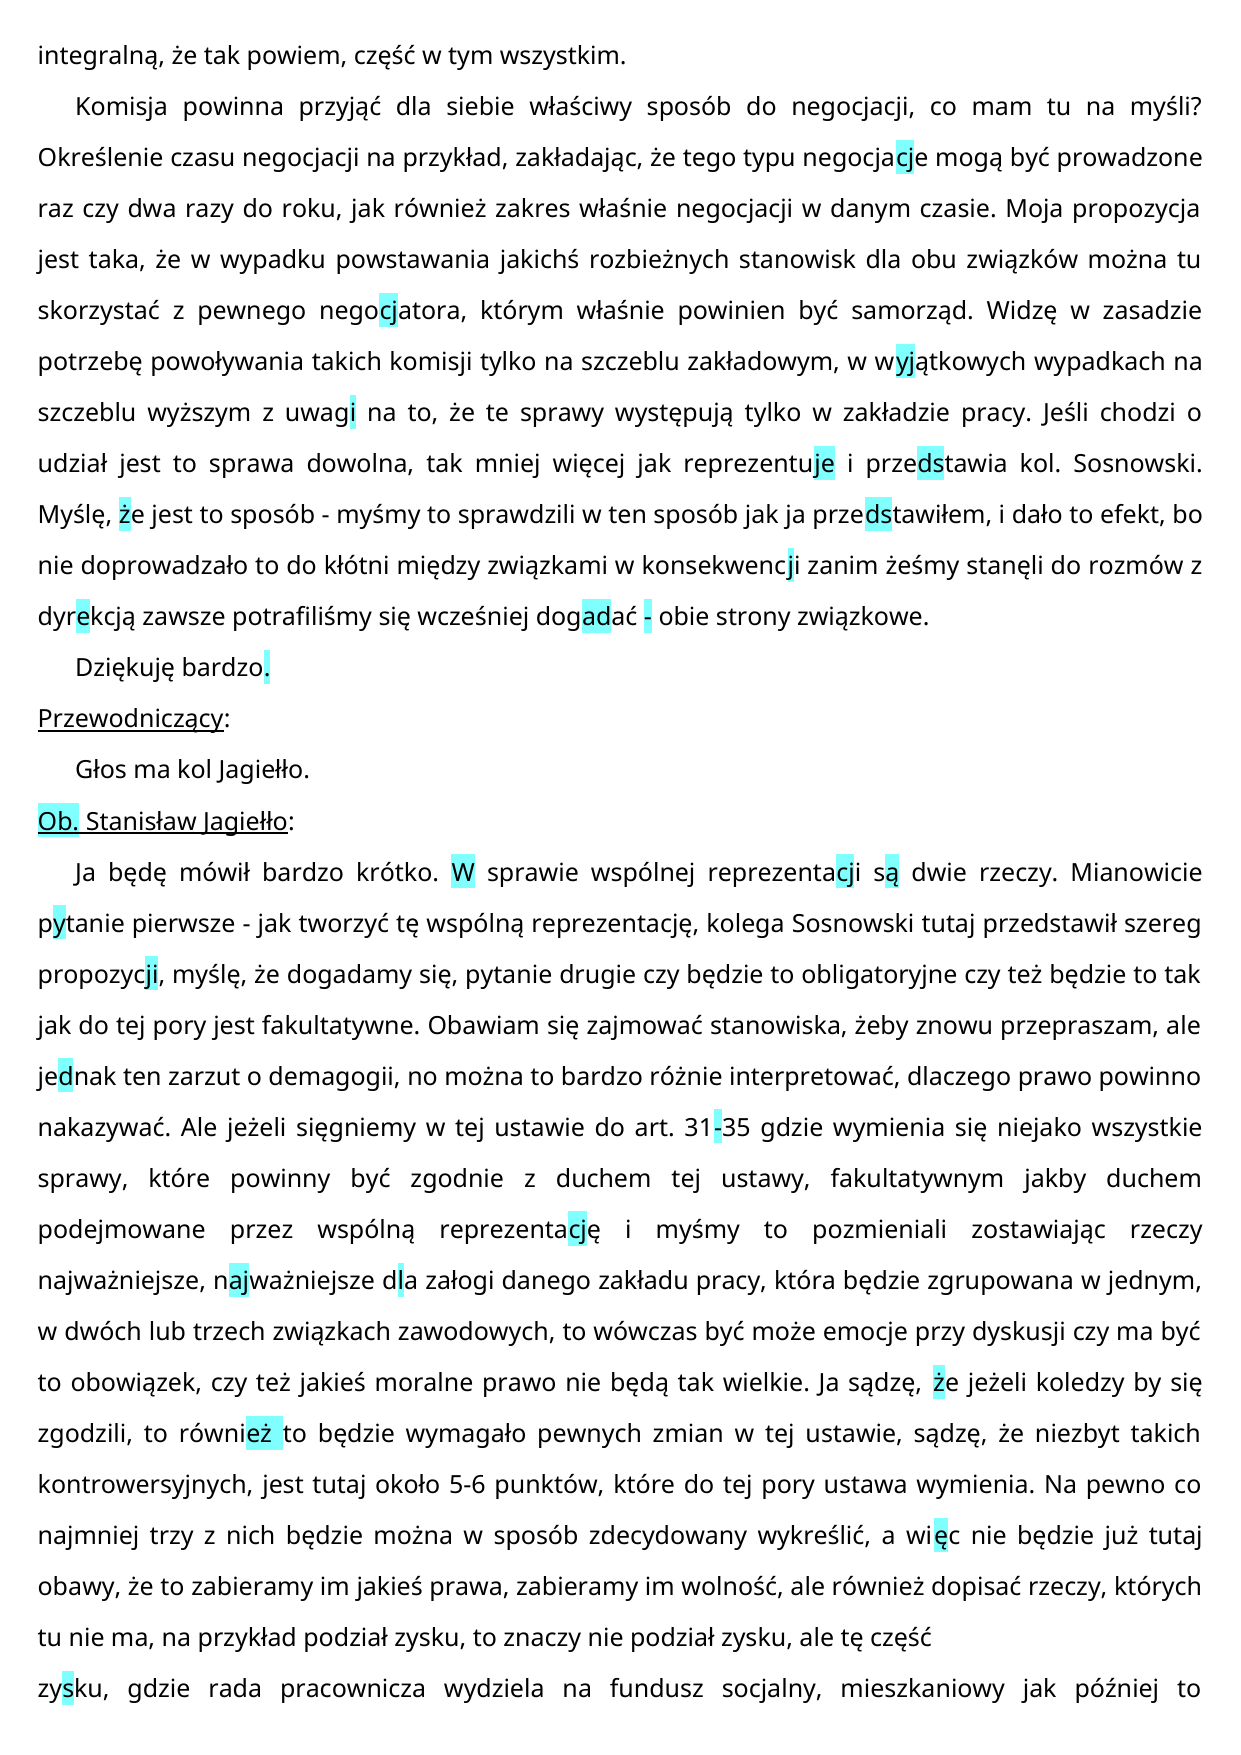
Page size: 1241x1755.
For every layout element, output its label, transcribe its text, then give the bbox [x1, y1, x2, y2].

text integralną, że tak powiem, część w tym wszystkim. [37, 37, 1203, 72]
text Ob. Stanisław Jagiełło: [37, 803, 1203, 837]
text Komisja powinna przyjąć dla siebie właściwy sposób do negocjacji, co mam tu na myśli? Określenie czasu negocjacji na przykład, zakładając, że tego typu negocjacje mogą być prowadzone raz czy dwa razy do roku, jak również zakres właśnie negocjacji w danym czasie. Moja propozycja jest taka, że w wypadku powstawania jakichś rozbieżnych stanowisk dla obu związków można tu skorzystać z pewnego negocjatora, którym właśnie powinien być samorząd. Widzę w zasadzie potrzebę powoływania takich komisji tylko na szczeblu zakładowym, w wyjątkowych wypadkach na szczeblu wyższym z uwagi na to, że te sprawy występują tylko w zakładzie pracy. Jeśli chodzi o udział jest to sprawa dowolna, tak mniej więcej jak reprezentuje i przedstawia kol. Sosnowski. Myślę, że jest to sposób - myśmy to sprawdzili w ten sposób jak ja przedstawiłem, i dało to efekt, bo nie doprowadzało to do kłótni między związkami w konsekwencji zanim żeśmy stanęli do rozmów z dyrekcją zawsze potrafiliśmy się wcześniej dogadać - obie strony związkowe. [37, 88, 1203, 633]
text Dziękuję bardzo. [37, 650, 1203, 684]
text zysku, gdzie rada pracownicza wydziela na fundusz socjalny, mieszkaniowy jak później to [37, 1671, 1203, 1705]
text Ja będę mówił bardzo krótko. W sprawie wspólnej reprezentacji są dwie rzeczy. Mianowicie pytanie pierwsze - jak tworzyć tę wspólną reprezentację, kolega Sosnowski tutaj przedstawił szereg propozycji, myślę, że dogadamy się, pytanie drugie czy będzie to obligatoryjne czy też będzie to tak jak do tej pory jest fakultatywne. Obawiam się zajmować stanowiska, żeby znowu przepraszam, ale jednak ten zarzut o demagogii, no można to bardzo różnie interpretować, dlaczego prawo powinno nakazywać. Ale jeżeli sięgniemy w tej ustawie do art. 31-35 gdzie wymienia się niejako wszystkie sprawy, które powinny być zgodnie z duchem tej ustawy, fakultatywnym jakby duchem podejmowane przez wspólną reprezentację i myśmy to pozmieniali zostawiając rzeczy najważniejsze, najważniejsze dla załogi danego zakładu pracy, która będzie zgrupowana w jednym, w dwóch lub trzech związkach zawodowych, to wówczas być może emocje przy dyskusji czy ma być to obowiązek, czy też jakieś moralne prawo nie będą tak wielkie. Ja sądzę, że jeżeli koledzy by się zgodzili, to również to będzie wymagało pewnych zmian w tej ustawie, sądzę, że niezbyt takich kontrowersyjnych, jest tutaj około 5-6 punktów, które do tej pory ustawa wymienia. Na pewno co najmniej trzy z nich będzie można w sposób zdecydowany wykreślić, a więc nie będzie już tutaj obawy, że to zabieramy im jakieś prawa, zabieramy im wolność, ale również dopisać rzeczy, których tu nie ma, na przykład podział zysku, to znaczy nie podział zysku, ale tę część [37, 854, 1203, 1654]
text Przewodniczący: [37, 701, 1203, 735]
text Głos ma kol Jagiełło. [37, 752, 1203, 786]
